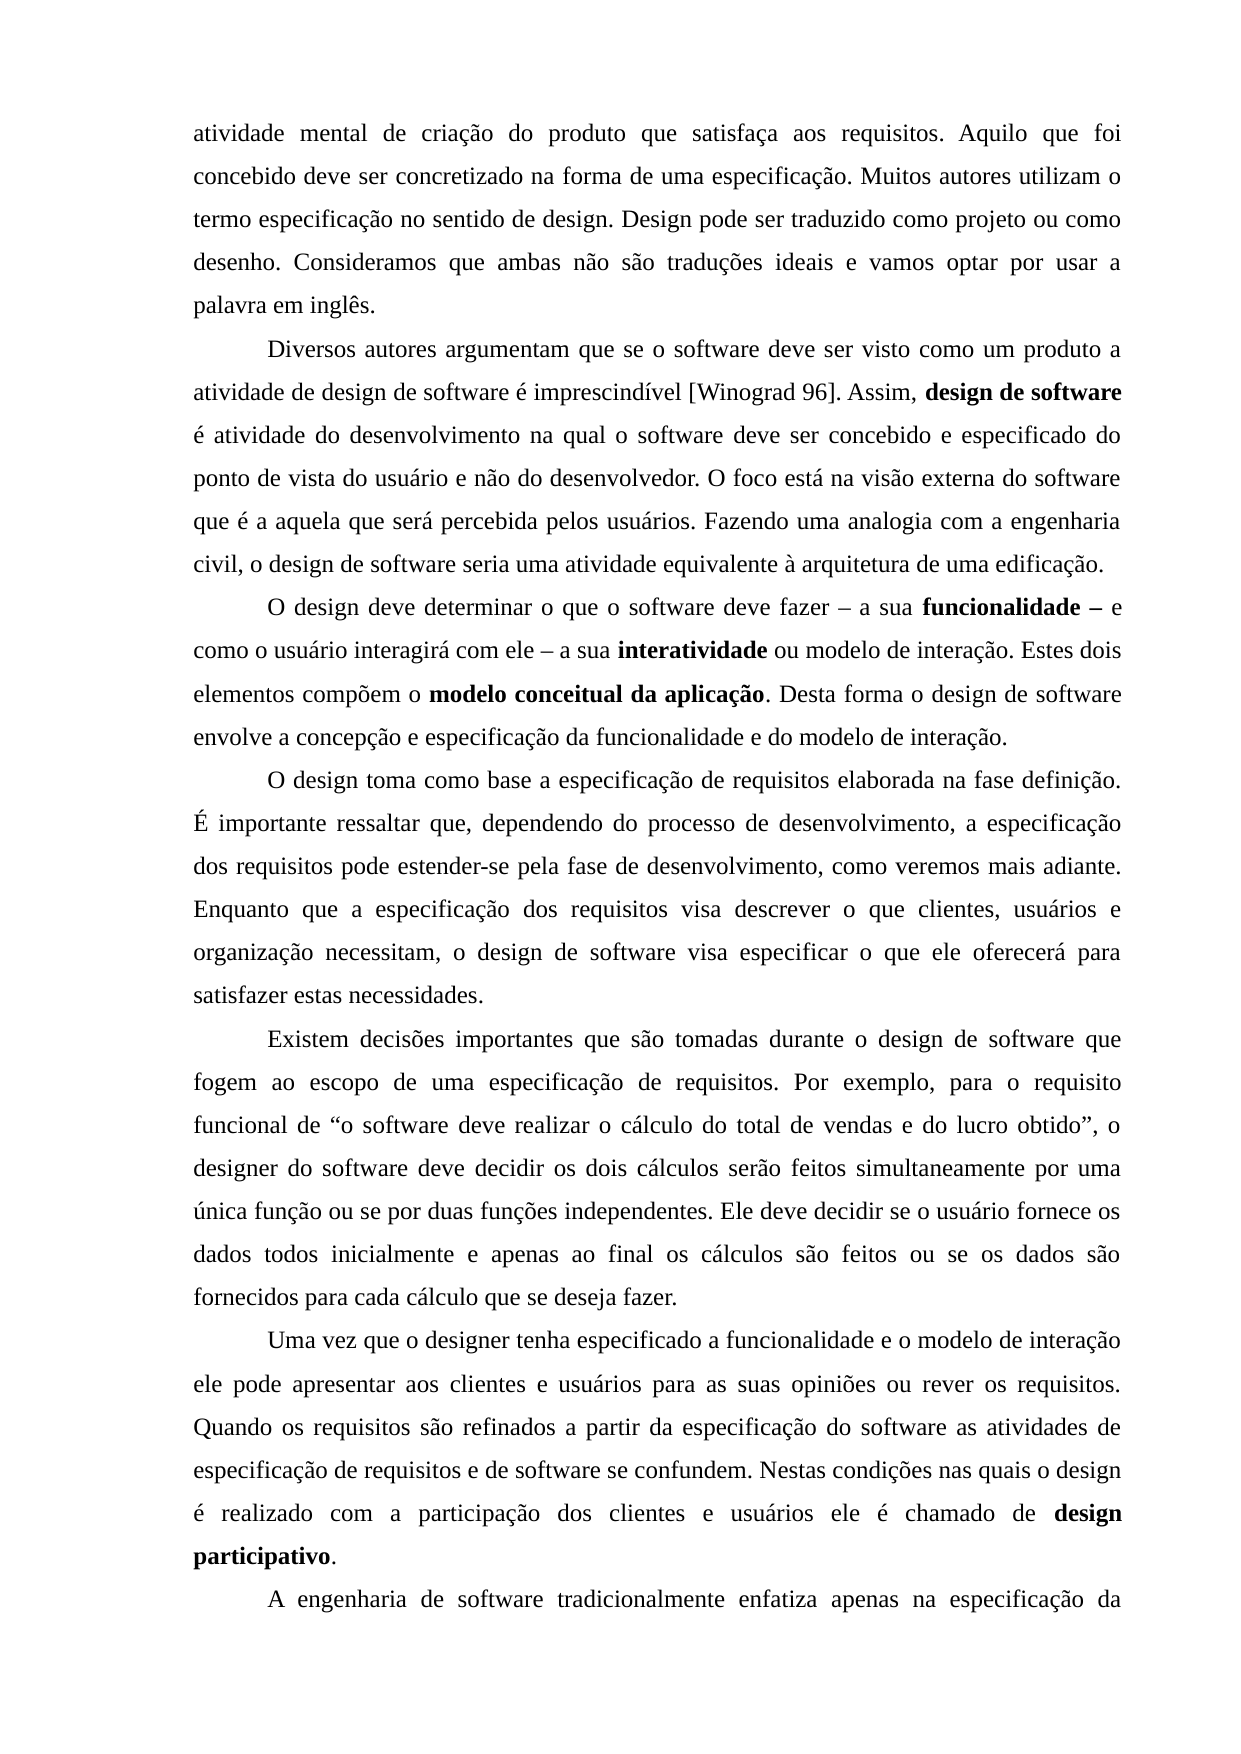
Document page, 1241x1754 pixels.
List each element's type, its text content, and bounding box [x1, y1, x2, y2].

list Uma vez que o designer tenha especificado a funcionalidade e o modelo de interação ele pode apresentar aos clientes e usuários para as suas opiniões ou rever os requisitos. Quando os requisitos são refinados a partir da especificação do software as atividades de especificação de requisitos e de software se confundem. Nestas condições nas quais o design é realizado com a participação dos clientes e usuários ele é chamado de design participativo. [156, 1326, 1122, 1570]
list atividade mental de criação do produto que satisfaça aos requisitos. Aquilo que foi concebido deve ser concretizado na forma de uma especificação. Muitos autores utilizam o termo especificação no sentido de design. Design pode ser traduzido como projeto ou como desenho. Consideramos que ambas não são traduções ideais e vamos optar por usar a palavra em inglês. [156, 118, 1122, 319]
list Existem decisões importantes que são tomadas durante o design de software que fogem ao escopo de uma especificação de requisitos. Por exemplo, para o requisito funcional de “o software deve realizar o cálculo do total de vendas e do lucro obtido”, o designer do software deve decidir os dois cálculos serão feitos simultaneamente por uma única função ou se por duas funções independentes. Ele deve decidir se o usuário fornece os dados todos inicialmente e apenas ao final os cálculos são feitos ou se os dados são fornecidos para cada cálculo que se deseja fazer. [156, 1024, 1122, 1311]
list A engenharia de software tradicionalmente enfatiza apenas na especificação da [156, 1584, 1122, 1613]
list Diversos autores argumentam que se o software deve ser visto como um produto a atividade de design de software é imprescindível [Winograd 96]. Assim, design de software é atividade do desenvolvimento na qual o software deve ser concebido e especificado do ponto de vista do usuário e não do desenvolvedor. O foco está na visão externa do software que é a aquela que será percebida pelos usuários. Fazendo uma analogia com a engenharia civil, o design de software seria uma atividade equivalente à arquitetura de uma edificação. [156, 334, 1122, 578]
list O design toma como base a especificação de requisitos elaborada na fase definição. É importante ressaltar que, dependendo do processo de desenvolvimento, a especificação dos requisitos pode estender-se pela fase de desenvolvimento, como veremos mais adiante. Enquanto que a especificação dos requisitos visa descrever o que clientes, usuários e organização necessitam, o design de software visa especificar o que ele oferecerá para satisfazer estas necessidades. [156, 765, 1122, 1009]
list O design deve determinar o que o software deve fazer – a sua funcionalidade – e como o usuário interagirá com ele – a sua interatividade ou modelo de interação. Estes dois elementos compõem o modelo conceitual da aplicação. Desta forma o design de software envolve a concepção e especificação da funcionalidade e do modelo de interação. [156, 592, 1122, 751]
